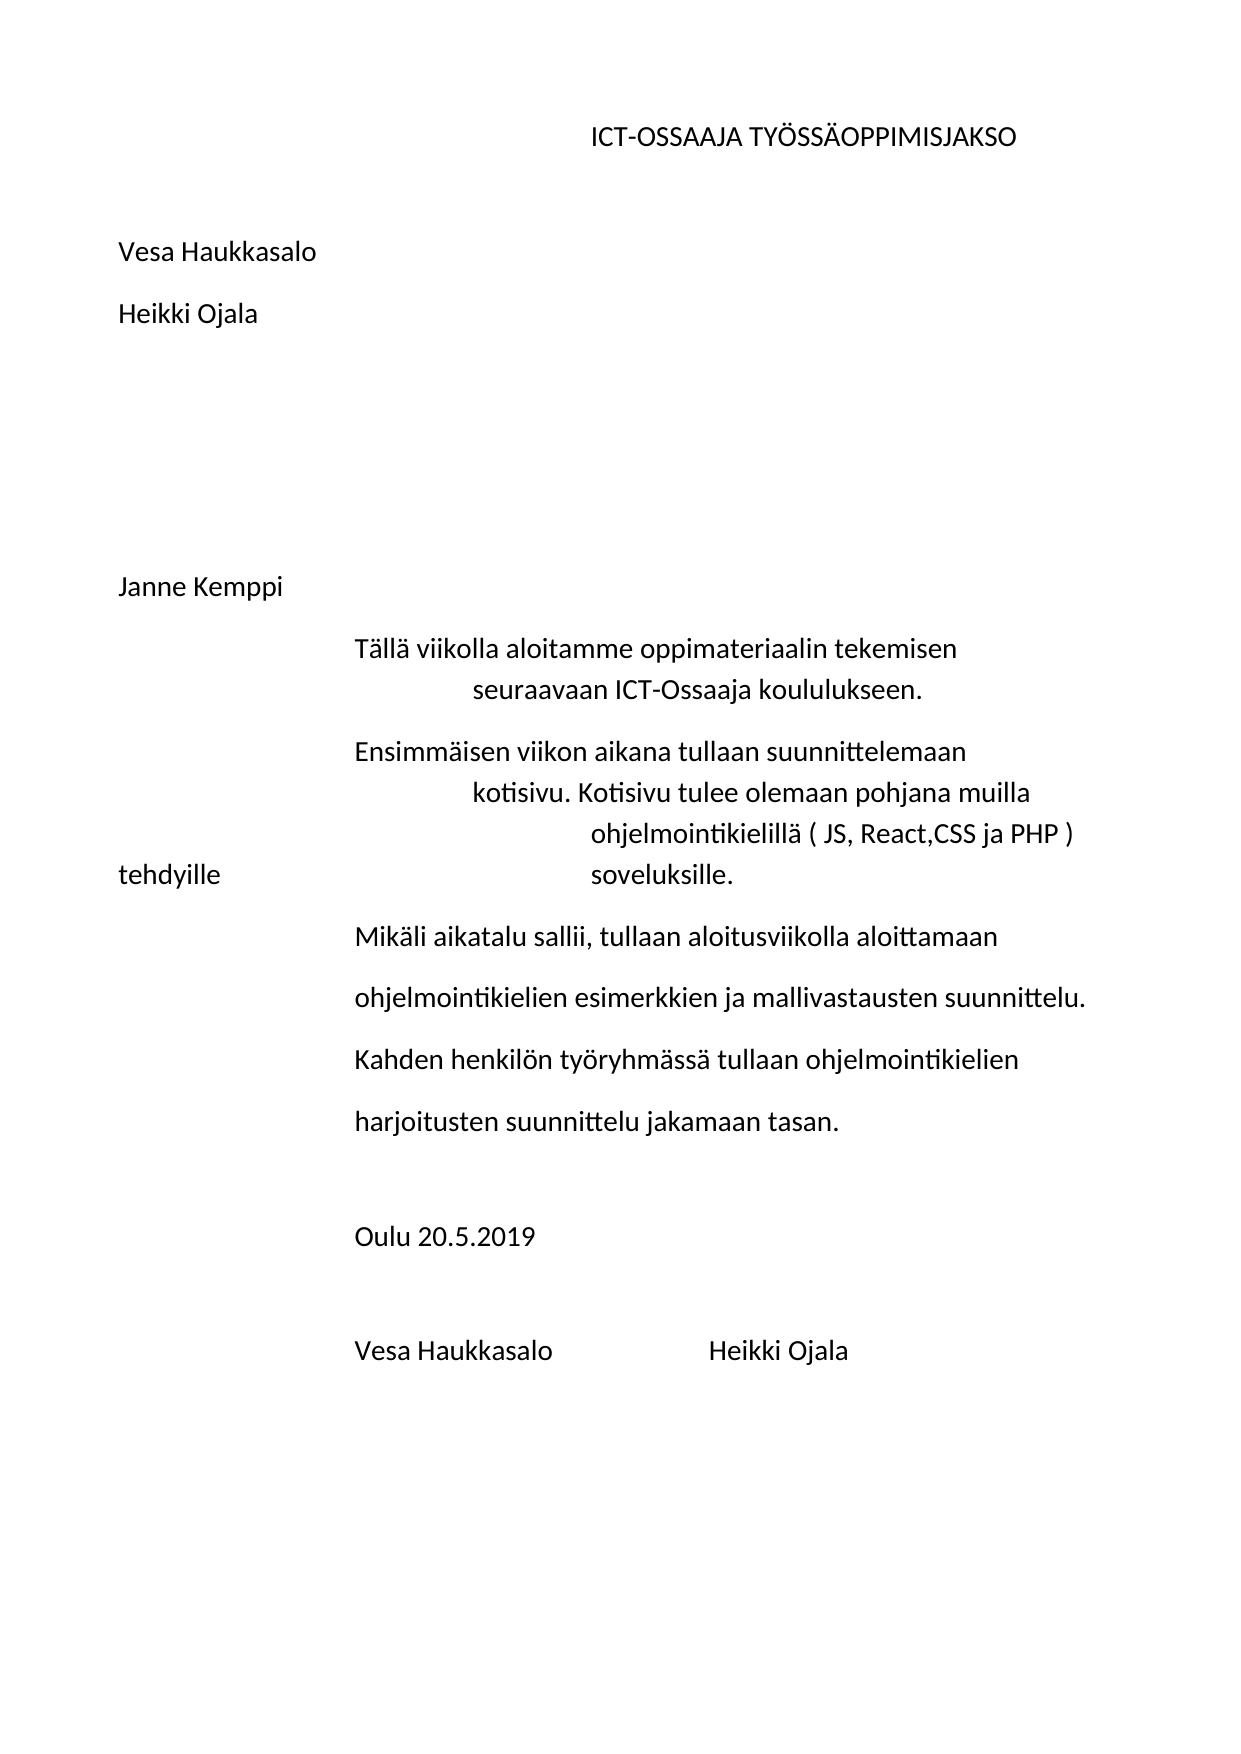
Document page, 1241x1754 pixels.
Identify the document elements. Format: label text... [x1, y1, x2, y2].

text Ensimmäisen viikon aikana tullaan suunnittelemaan kotisivu. Kotisivu tulee olemaan pohjana muilla ohjelmointikielillä ( JS, React,CSS ja PHP ) tehdyille soveluksille. [118, 733, 1122, 891]
text Vesa Haukkasalo [118, 233, 1122, 268]
text Oulu 20.5.2019 [118, 1218, 1122, 1253]
text Mikäli aikatalu sallii, tullaan aloitusviikolla aloittamaan [118, 918, 1122, 953]
text ohjelmointikielien esimerkkien ja mallivastausten suunnittelu. [118, 979, 1122, 1015]
text Tällä viikolla aloitamme oppimateriaalin tekemisen seuraavaan ICT-Ossaaja koululukseen. [118, 630, 1122, 707]
text Kahden henkilön työryhmässä tullaan ohjelmointikielien [118, 1041, 1122, 1077]
text Heikki Ojala [118, 295, 1122, 330]
text Vesa Haukkasalo Heikki Ojala [118, 1332, 1122, 1368]
text Janne Kemppi [118, 568, 1122, 604]
text harjoitusten suunnittelu jakamaan tasan. [118, 1103, 1122, 1138]
text ICT-OSSAAJA TYÖSSÄOPPIMISJAKSO [118, 118, 1122, 154]
